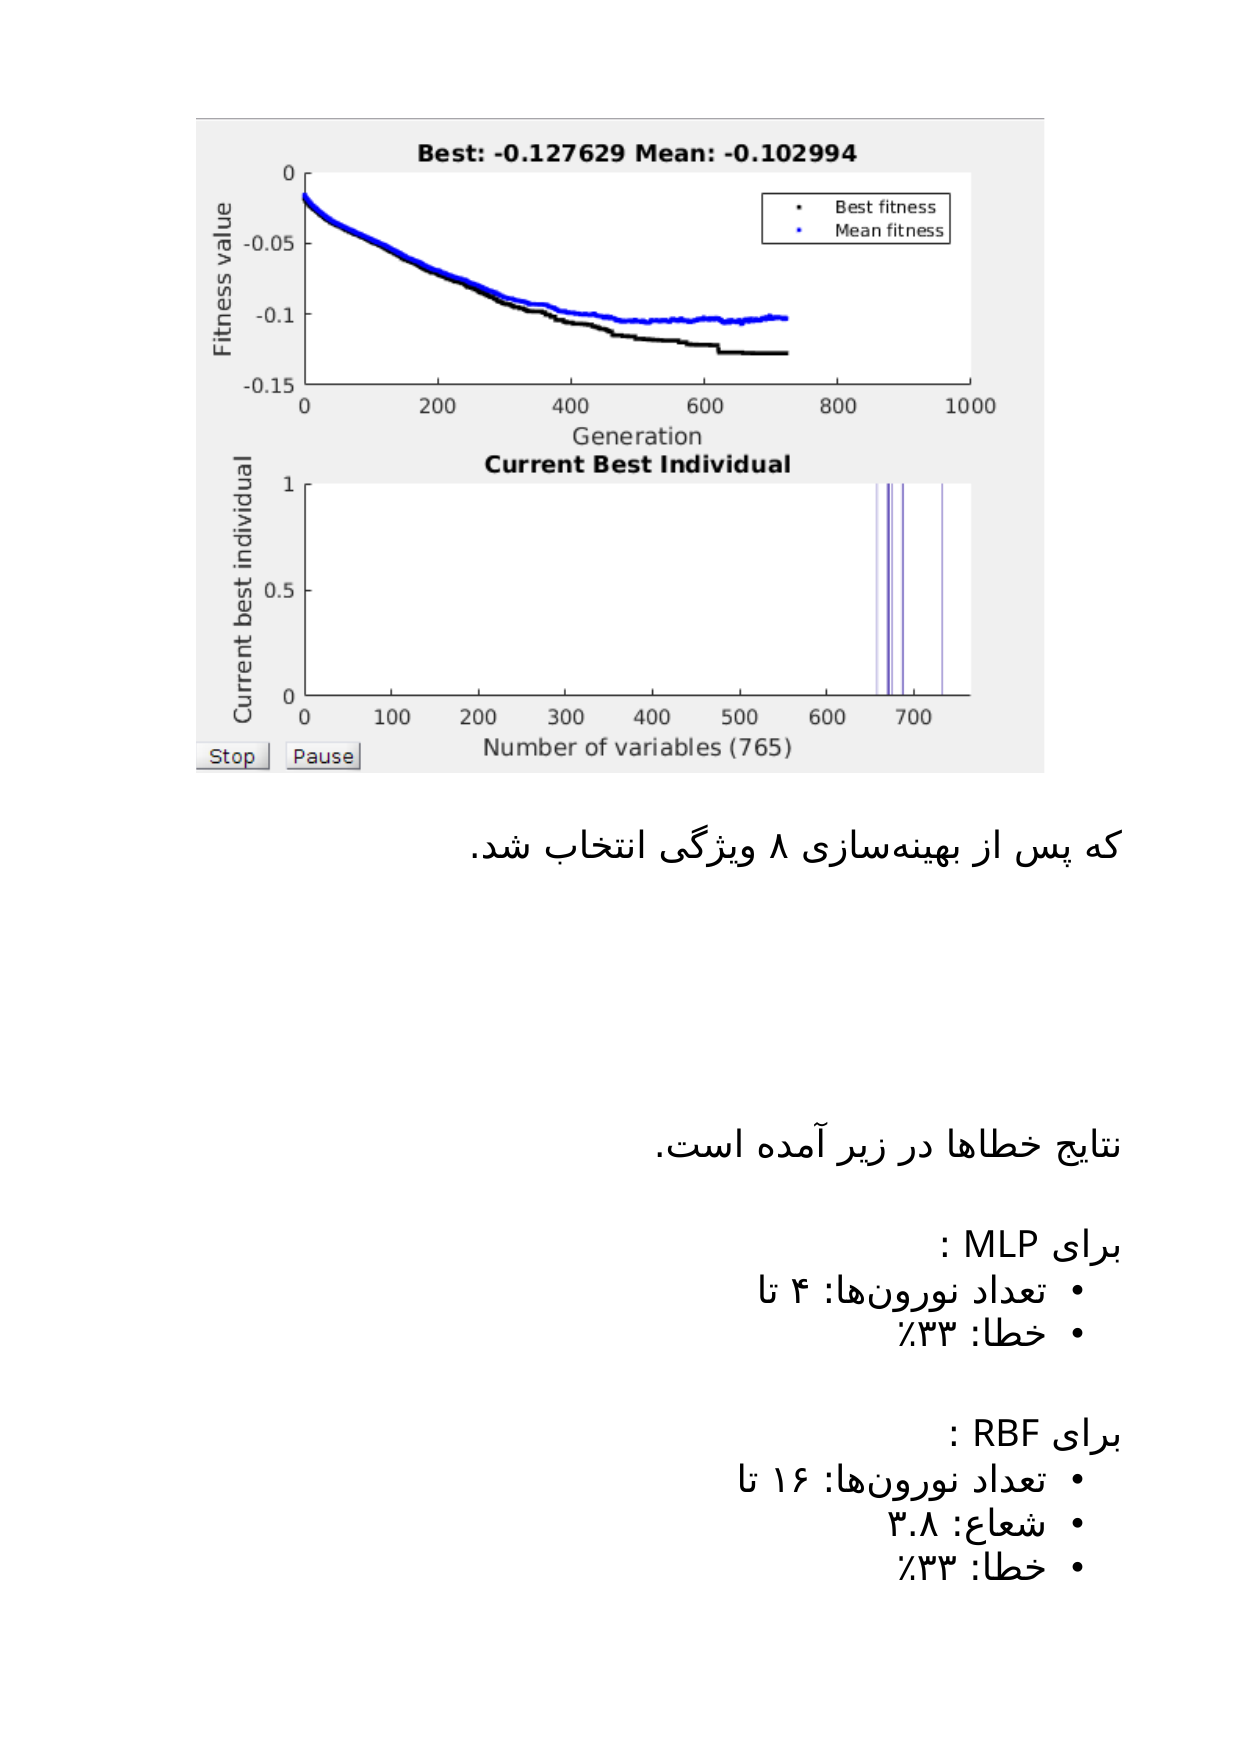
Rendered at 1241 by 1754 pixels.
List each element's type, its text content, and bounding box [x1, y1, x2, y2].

list شعاع: ۳.۸ [118, 1501, 1084, 1545]
list تعداد نورون‌ها: ۴ تا [118, 1268, 1084, 1312]
text برای MLP : [118, 1217, 1122, 1268]
picture [196, 118, 1045, 773]
text که پس از بهینه‌سازی ۸ ویژگی انتخاب شد. [118, 824, 1122, 867]
list خطا: ۳۳٪ [118, 1545, 1084, 1589]
list خطا: ۳۳٪ [118, 1312, 1084, 1356]
list تعداد نورون‌ها: ۱۶ تا [118, 1458, 1084, 1501]
text نتایج خطا‌ها در زیر آمده است. [118, 1123, 1122, 1166]
text برای RBF : [118, 1407, 1122, 1458]
